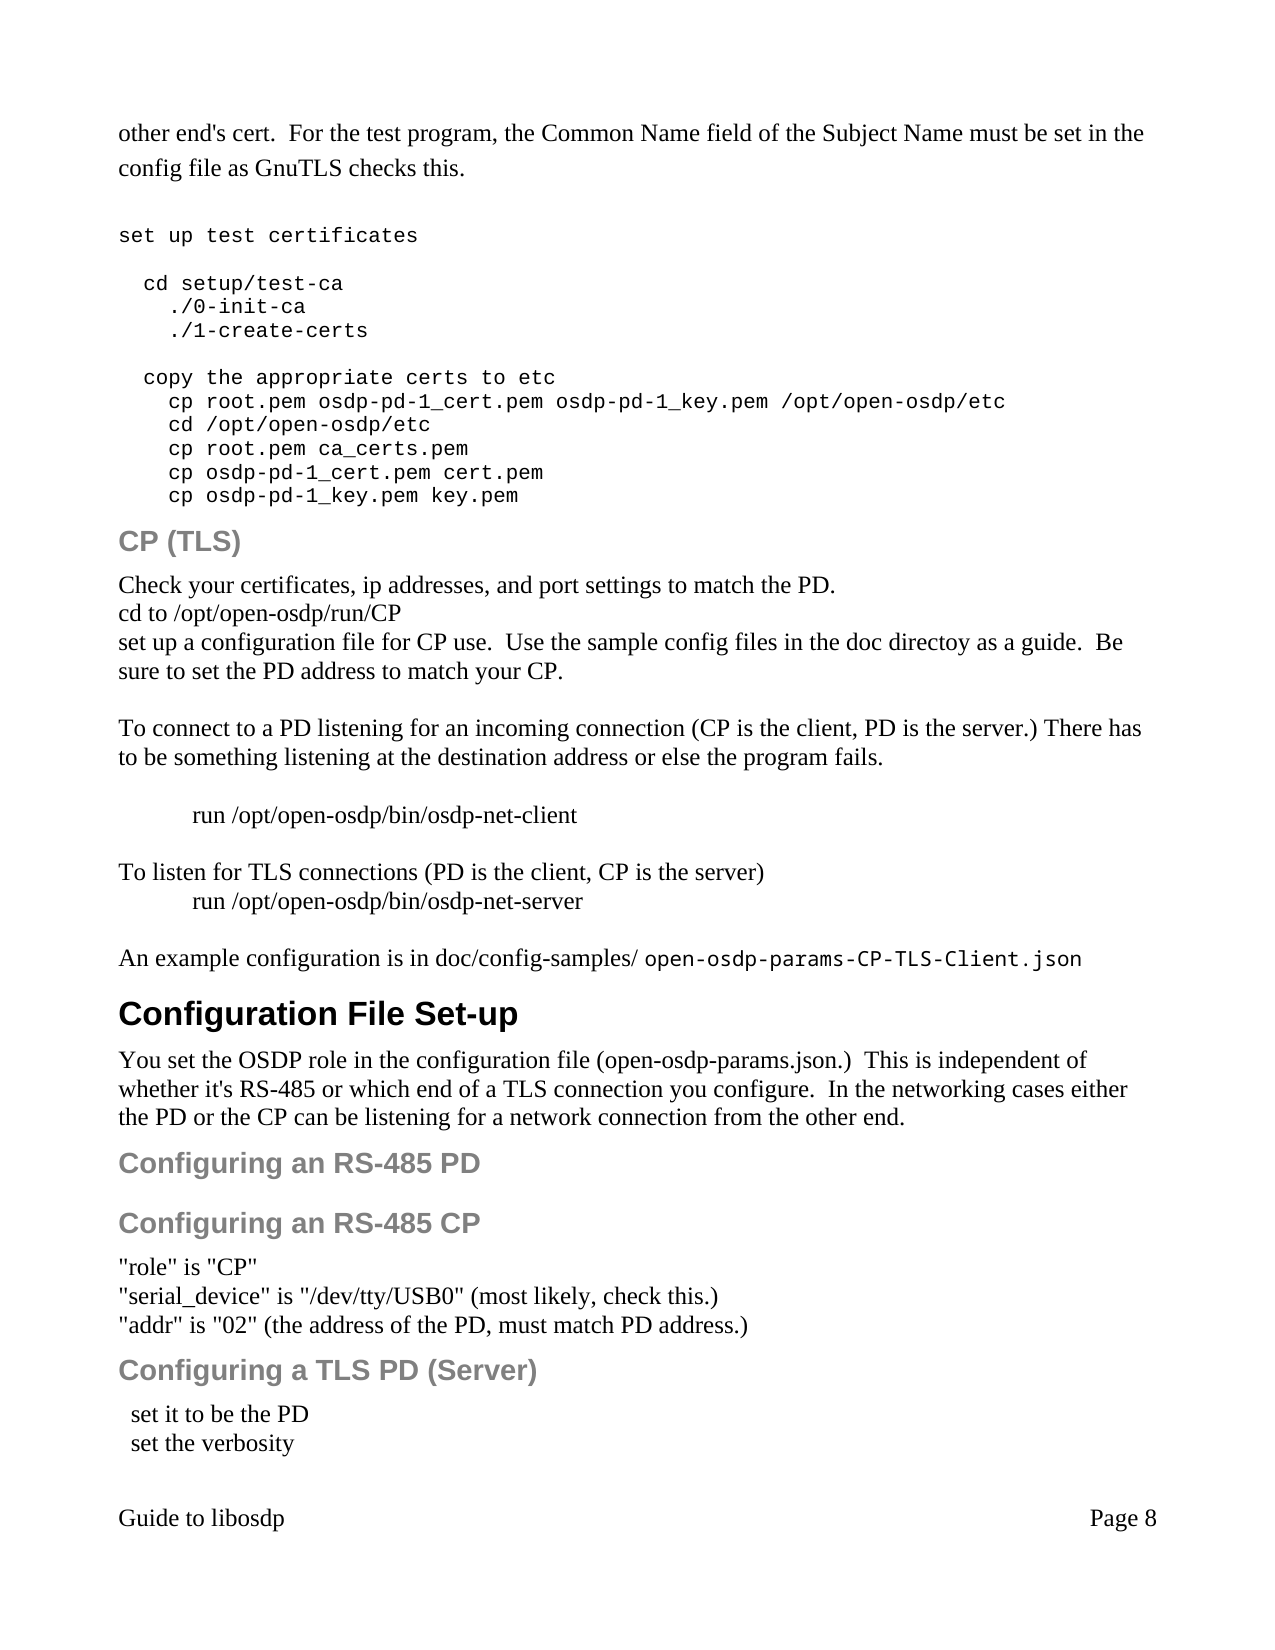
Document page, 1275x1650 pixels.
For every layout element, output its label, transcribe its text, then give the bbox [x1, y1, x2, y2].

text Check your certificates, ip addresses, and port settings to match the PD. [118, 570, 1157, 598]
text cp osdp-pd-1_cert.pem cert.pem [118, 462, 1157, 485]
text "serial_device" is "/dev/tty/USB0" (most likely, check this.) [118, 1281, 1157, 1310]
text run /opt/open-osdp/bin/osdp-net-server [118, 886, 1157, 915]
text ./1-create-certs [118, 320, 1157, 343]
subtitle Configuring an RS-485 CP [118, 1206, 1157, 1240]
text You set the OSDP role in the configuration file (open-osdp-params.json.) This is independent of whether it's RS-485 or which end of a TLS connection you configure. In the networking cases either the PD or the CP can be listening for a network connection from the other end. [118, 1045, 1157, 1131]
text "role" is "CP" [118, 1252, 1157, 1281]
subtitle Configuring a TLS PD (Server) [118, 1353, 1157, 1387]
text ./0-init-ca [118, 296, 1157, 320]
text cp osdp-pd-1_key.pem key.pem [118, 485, 1157, 509]
text To listen for TLS connections (PD is the client, CP is the server) [118, 857, 1157, 886]
text set it to be the PD [118, 1399, 1157, 1428]
text set up a configuration file for CP use. Use the sample config files in the doc directoy as a guide. Be sure to set the PD address to match your CP. [118, 627, 1157, 685]
text run /opt/open-osdp/bin/osdp-net-client [118, 800, 1157, 828]
text cd /opt/open-osdp/etc [118, 414, 1157, 438]
text cp root.pem ca_certs.pem [118, 438, 1157, 462]
text To connect to a PD listening for an incoming connection (CP is the client, PD is the server.) There has to be something listening at the destination address or else the program fails. [118, 713, 1157, 771]
text set up test certificates [118, 225, 1157, 249]
text "addr" is "02" (the address of the PD, must match PD address.) [118, 1310, 1157, 1339]
text cd setup/test-ca [118, 273, 1157, 296]
text cd to /opt/open-osdp/run/CP [118, 598, 1157, 627]
text copy the appropriate certs to etc [118, 367, 1157, 391]
text cp root.pem osdp-pd-1_cert.pem osdp-pd-1_key.pem /opt/open-osdp/etc [118, 391, 1157, 414]
text An example configuration is in doc/config-samples/ open-osdp-params-CP-TLS-Client.json [118, 943, 1157, 973]
text set the verbosity [118, 1428, 1157, 1457]
subtitle Configuring an RS-485 PD [118, 1146, 1157, 1179]
subtitle Configuration File Set-up [118, 994, 1157, 1032]
subtitle CP (TLS) [118, 524, 1157, 557]
text other end's cert. For the test program, the Common Name field of the Subject Name must be set in the config file as GnuTLS checks this. [118, 118, 1157, 181]
